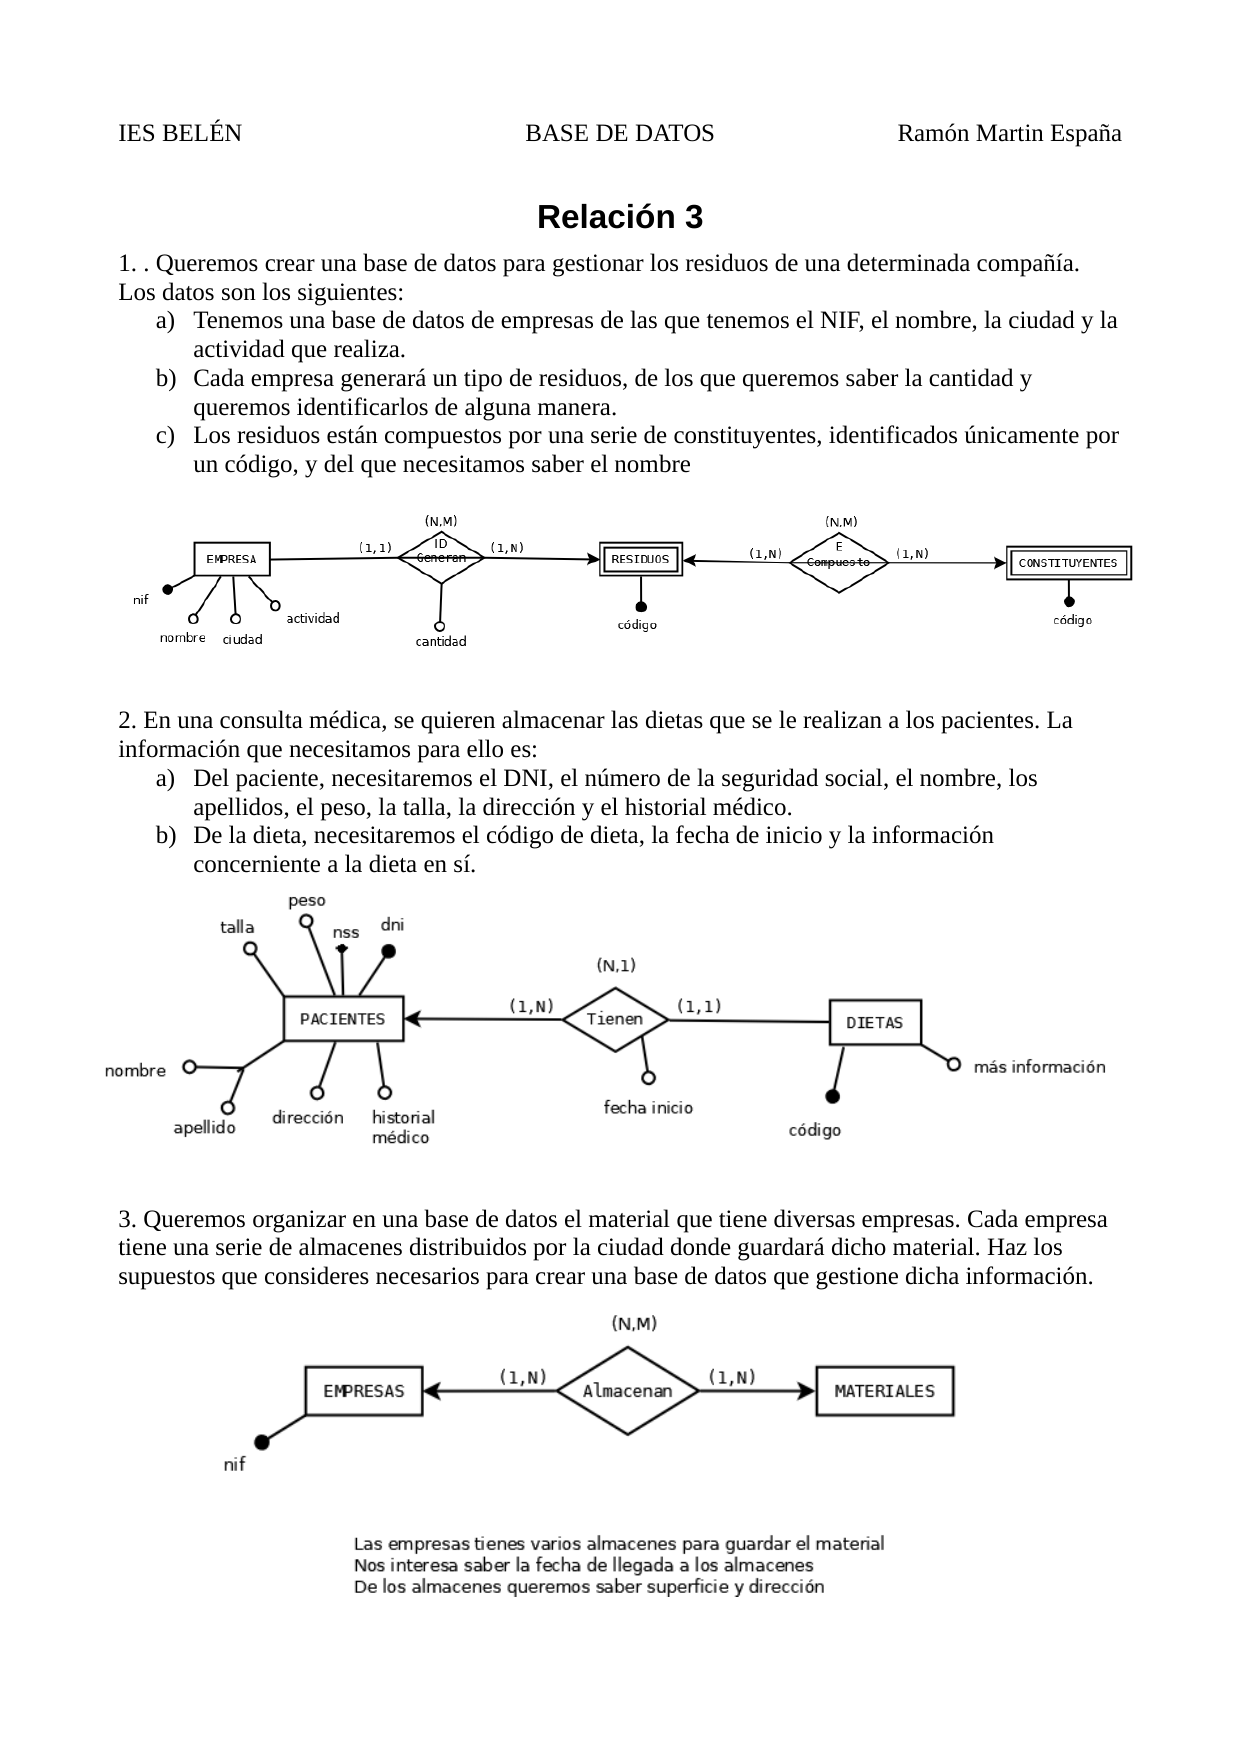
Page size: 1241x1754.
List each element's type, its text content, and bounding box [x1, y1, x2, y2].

list Cada empresa generará un tipo de residuos, de los que queremos saber la cantidad y queremos identificarlos de alguna manera. [156, 363, 1122, 421]
text 3. Queremos organizar en una base de datos el material que tiene diversas empresas. Cada empresa tiene una serie de almacenes distribuidos por la ciudad donde guardará dicho material. Haz los supuestos que consideres necesarios para crear una base de datos que gestione dicha información. [118, 1204, 1122, 1290]
subtitle Relación 3 [118, 197, 1122, 236]
list De la dieta, necesitaremos el código de dieta, la fecha de inicio y la información concerniente a la dieta en sí. [156, 821, 1122, 878]
text 2. En una consulta médica, se quieren almacenar las dietas que se le realizan a los pacientes. La información que necesitamos para ello es: [118, 706, 1122, 763]
list Tenemos una base de datos de empresas de las que tenemos el NIF, el nombre, la ciudad y la actividad que realiza. [156, 306, 1122, 363]
text 1. . Queremos crear una base de datos para gestionar los residuos de una determinada compañía. Los datos son los siguientes: [118, 248, 1122, 306]
picture [133, 514, 1138, 648]
picture [105, 891, 1110, 1147]
list Del paciente, necesitaremos el DNI, el número de la seguridad social, el nombre, los apellidos, el peso, la talla, la dirección y el historial médico. [156, 763, 1122, 821]
list Los residuos están compuestos por una serie de constituyentes, identificados únicamente por un código, y del que necesitamos saber el nombre [156, 421, 1122, 478]
picture [224, 1315, 957, 1597]
